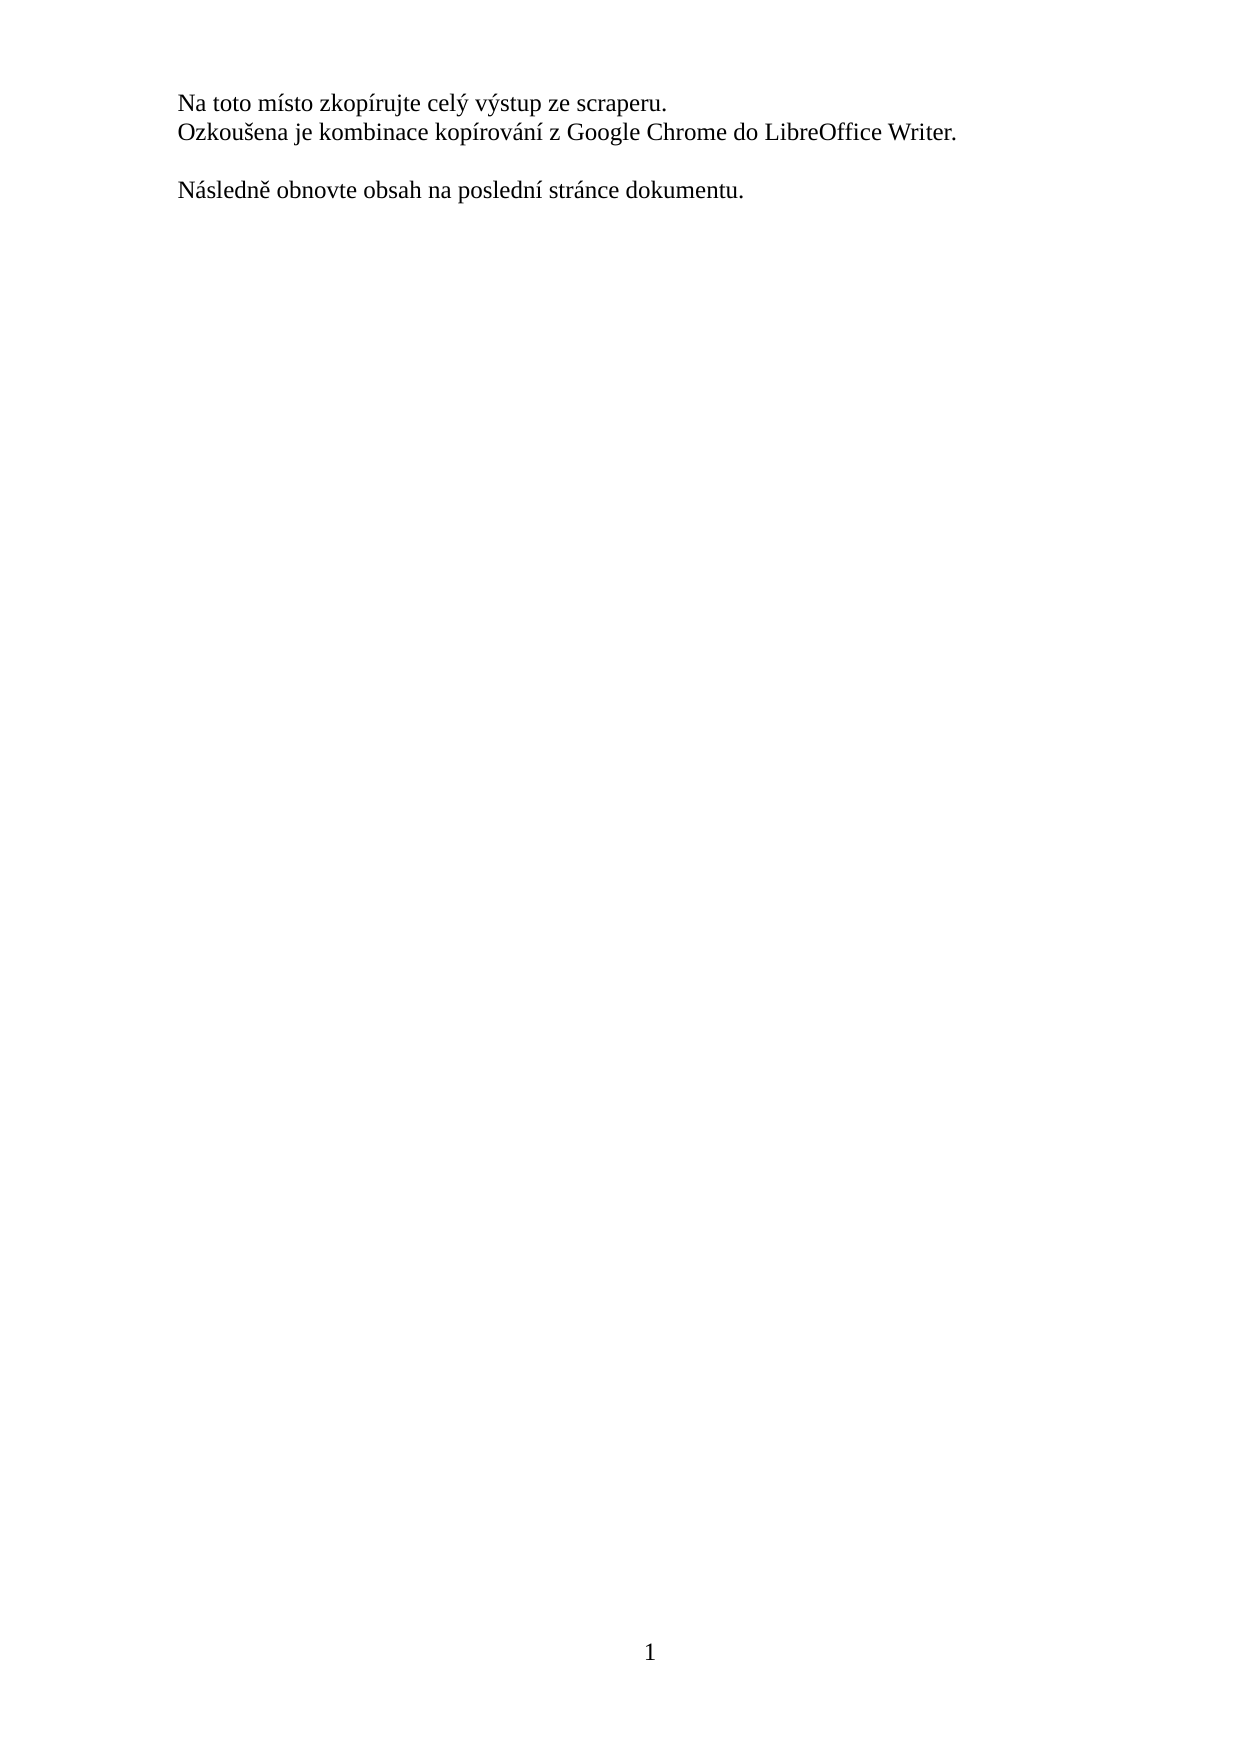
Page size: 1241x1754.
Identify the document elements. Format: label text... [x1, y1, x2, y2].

text Následně obnovte obsah na poslední stránce dokumentu. [177, 176, 1063, 204]
text Na toto místo zkopírujte celý výstup ze scraperu. Ozkoušena je kombinace kopírování z Google Chrome do LibreOffice Writer. [177, 88, 1063, 146]
